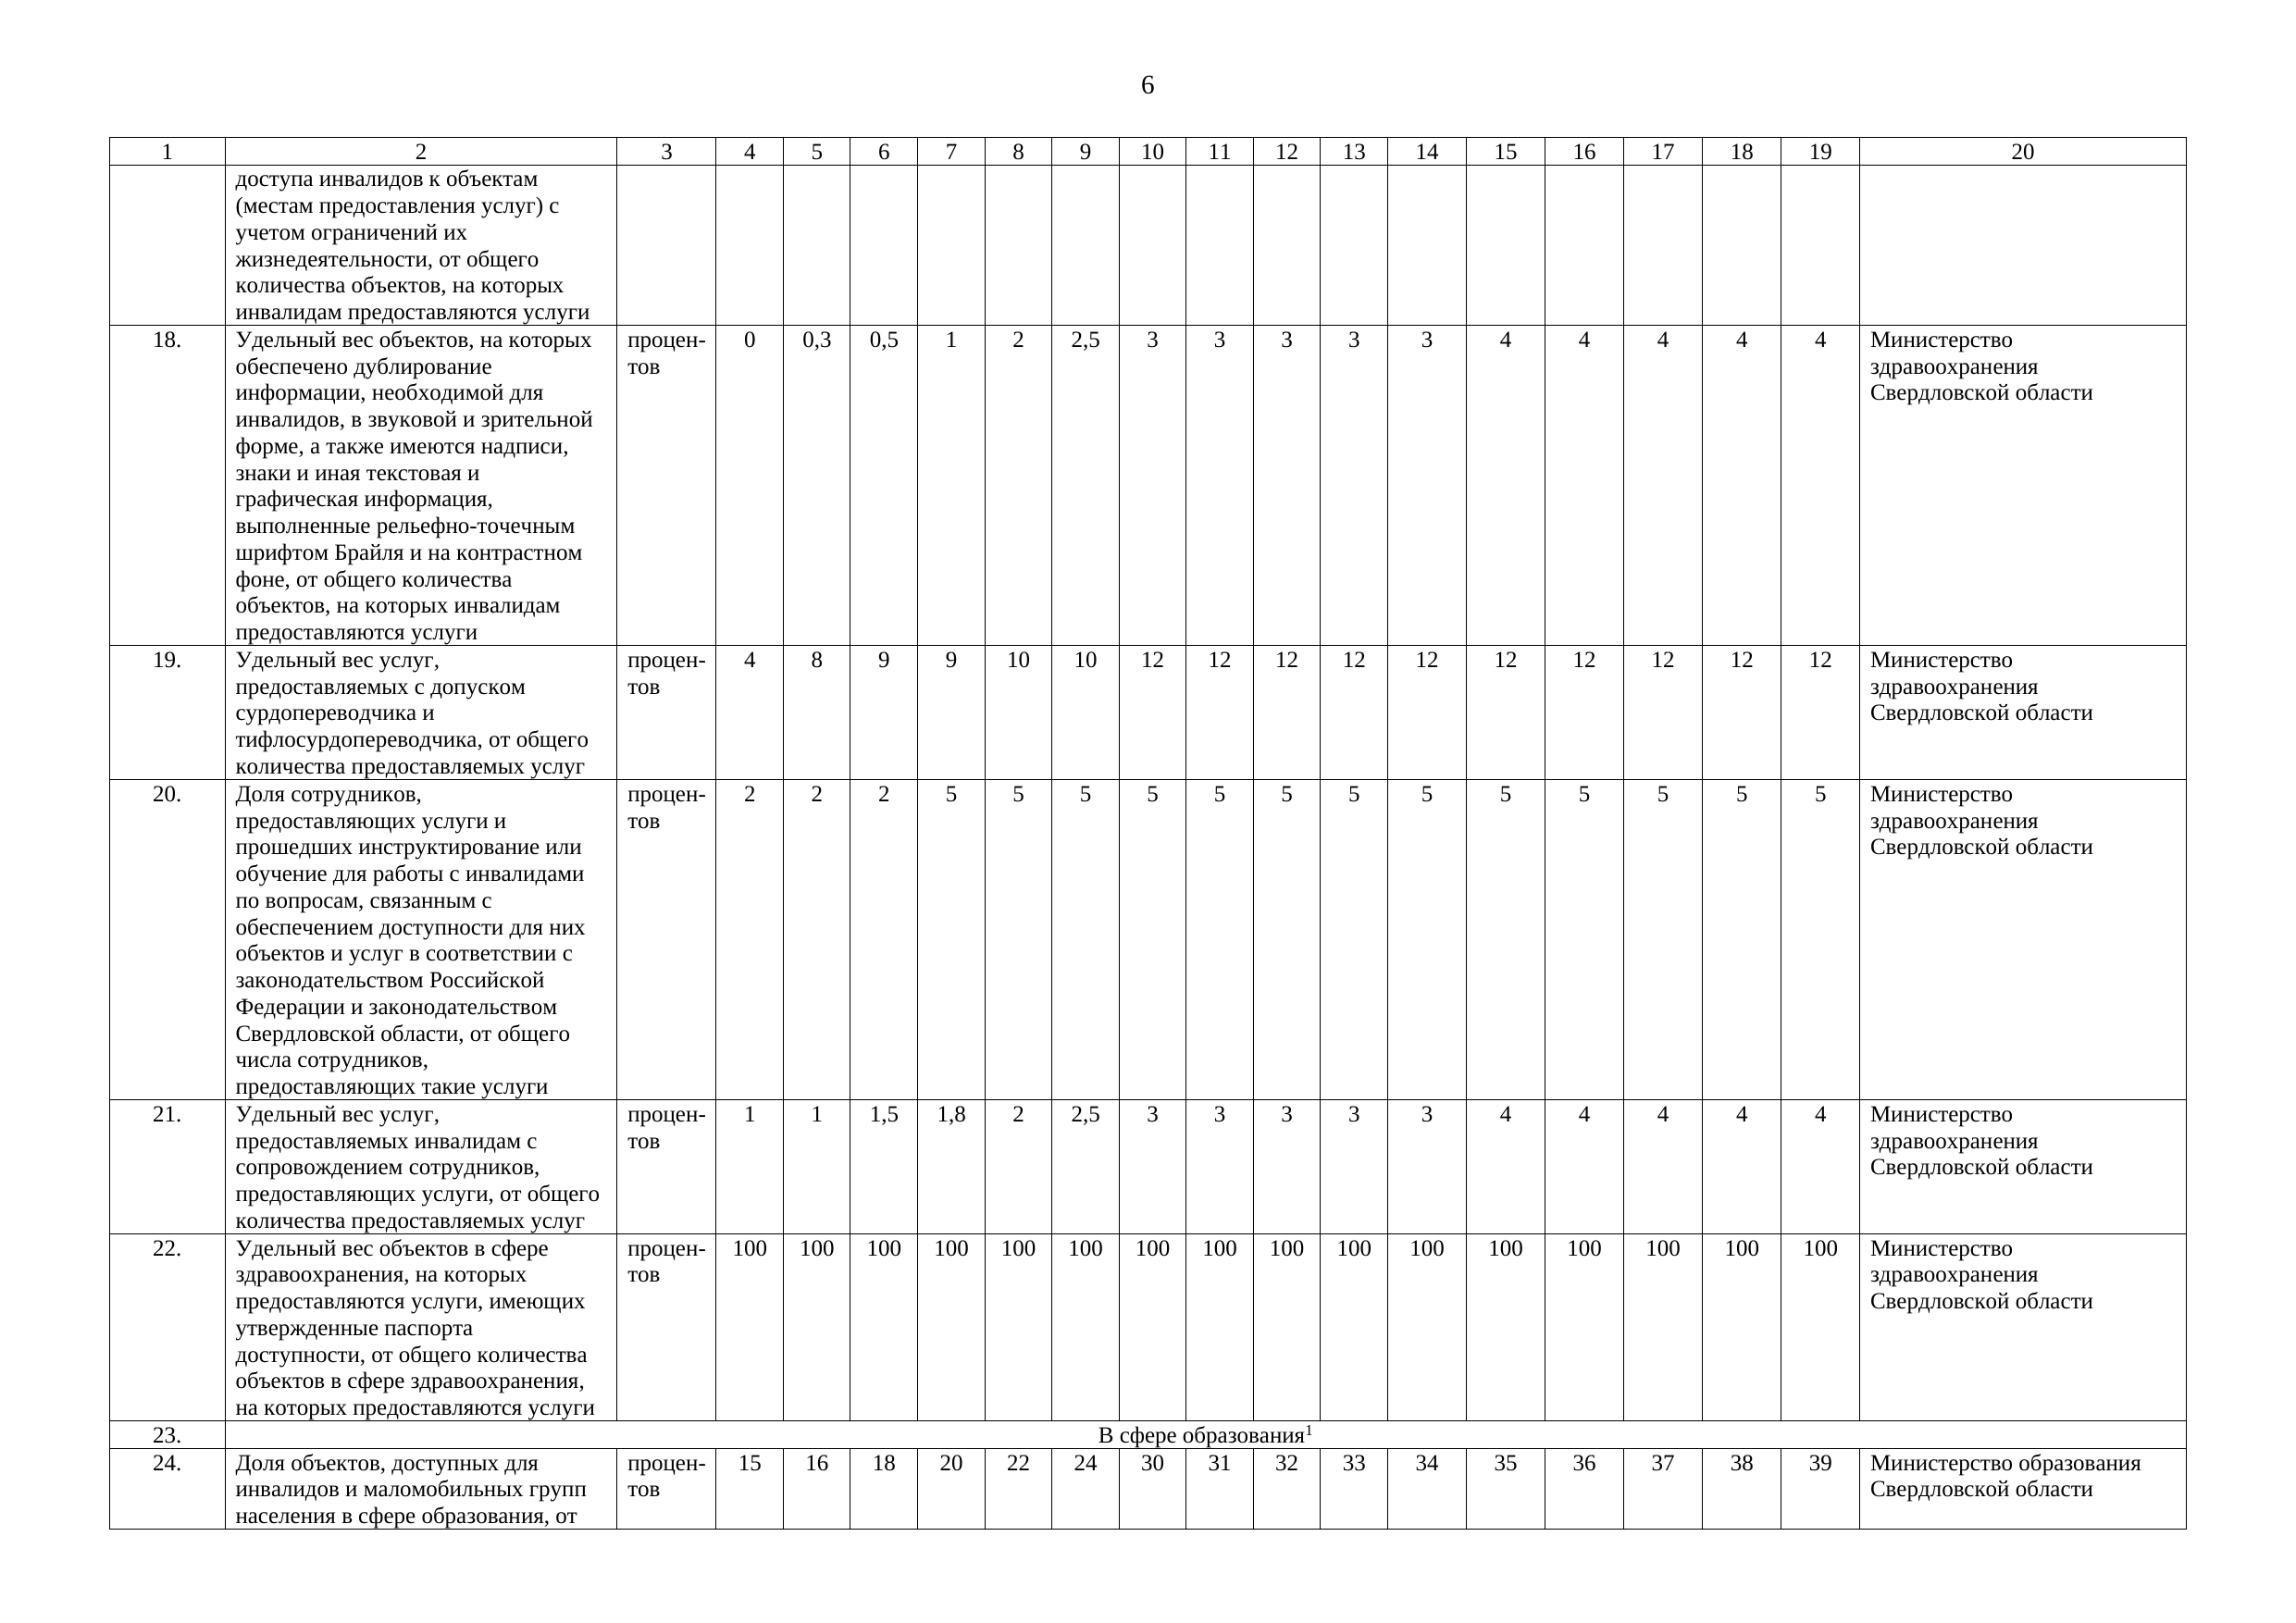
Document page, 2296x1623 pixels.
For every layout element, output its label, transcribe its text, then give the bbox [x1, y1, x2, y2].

table_header 10 [1120, 138, 1185, 164]
table_cell 100 [1120, 1234, 1185, 1420]
table_cell 12 [1186, 646, 1253, 779]
table_cell 2,5 [1052, 326, 1119, 645]
table_cell 2 [784, 780, 850, 1099]
table_cell [1703, 166, 1781, 325]
table_cell [1545, 166, 1623, 325]
table_cell 34 [1388, 1449, 1466, 1529]
table_cell 3 [1186, 326, 1253, 645]
table_cell Министерство здравоохранения Свердловской области [1860, 646, 2186, 779]
table_cell процен-тов [617, 646, 715, 779]
table_cell Министерство здравоохранения Свердловской области [1860, 326, 2186, 645]
table_cell 4 [1624, 1100, 1702, 1233]
table_cell процен-тов [617, 1449, 715, 1529]
table_cell [1781, 166, 1859, 325]
table_cell 100 [1624, 1234, 1702, 1420]
table_cell 15 [716, 1449, 783, 1529]
table_header 14 [1388, 138, 1466, 164]
table_cell 10 [986, 646, 1051, 779]
table_cell 0 [716, 326, 783, 645]
table_header 2 [226, 138, 616, 164]
table_cell 4 [1624, 326, 1702, 645]
table_cell Министерство здравоохранения Свердловской области [1860, 1100, 2186, 1233]
table_cell 5 [1388, 780, 1466, 1099]
table_cell 100 [1388, 1234, 1466, 1420]
table_cell 5 [1186, 780, 1253, 1099]
table_cell 22 [986, 1449, 1051, 1529]
table_cell 24. [110, 1449, 225, 1529]
table_cell [1388, 166, 1466, 325]
table_cell 4 [1467, 1100, 1545, 1233]
table_cell [1052, 166, 1119, 325]
table_cell 12 [1703, 646, 1781, 779]
table_cell 2 [986, 326, 1051, 645]
table_cell 37 [1624, 1449, 1702, 1529]
table_cell 3 [1321, 1100, 1387, 1233]
table_cell 4 [1781, 326, 1859, 645]
table_cell 1 [784, 1100, 850, 1233]
table_cell Министерство образования Свердловской области [1860, 1449, 2186, 1529]
table_header 20 [1860, 138, 2186, 164]
table_cell процен-тов [617, 1100, 715, 1233]
table_cell 4 [1703, 1100, 1781, 1233]
table_cell 2 [986, 1100, 1051, 1233]
table_cell 100 [850, 1234, 917, 1420]
table_cell 3 [1254, 326, 1320, 645]
table_cell 20 [918, 1449, 985, 1529]
table_cell 19. [110, 646, 225, 779]
table_header 15 [1467, 138, 1545, 164]
table_header 13 [1321, 138, 1387, 164]
table_cell 5 [1254, 780, 1320, 1099]
table_cell Министерство здравоохранения Свердловской области [1860, 1234, 2186, 1420]
table_header 6 [850, 138, 917, 164]
table_cell Удельный вес услуг, предоставляемых с допуском сурдопереводчика и тифлосурдопереводчика, от общего количества предоставляемых услуг [226, 646, 616, 779]
table_cell 30 [1120, 1449, 1185, 1529]
table_cell Доля сотрудников, предоставляющих услуги и прошедших инструктирование или обучение для работы с инвалидами по вопросам, связанным с обеспечением доступности для них объектов и услуг в соответствии с законодательством Российской Федерации и законодательством Свердловской области, от общего числа сотрудников, предоставляющих такие услуги [226, 780, 616, 1099]
table_cell 36 [1545, 1449, 1623, 1529]
table_cell доступа инвалидов к объектам (местам предоставления услуг) с учетом ограничений их жизнедеятельности, от общего количества объектов, на которых инвалидам предоставляются услуги [226, 166, 616, 325]
table_cell [1624, 166, 1702, 325]
table_header 7 [918, 138, 985, 164]
table_cell 18 [850, 1449, 917, 1529]
table_cell 100 [1781, 1234, 1859, 1420]
table_cell 12 [1120, 646, 1185, 779]
table_cell 3 [1186, 1100, 1253, 1233]
table_cell 9 [918, 646, 985, 779]
table_cell 5 [1545, 780, 1623, 1099]
table_cell 5 [1120, 780, 1185, 1099]
table_cell 100 [784, 1234, 850, 1420]
table_cell 3 [1120, 1100, 1185, 1233]
table_cell [110, 166, 225, 325]
table_header 11 [1186, 138, 1253, 164]
table_cell 5 [1781, 780, 1859, 1099]
table_cell 1,8 [918, 1100, 985, 1233]
table_cell 23. [110, 1421, 225, 1448]
table_cell [1254, 166, 1320, 325]
table_cell 100 [918, 1234, 985, 1420]
table_header 19 [1781, 138, 1859, 164]
table_cell Удельный вес объектов в сфере здравоохранения, на которых предоставляются услуги, имеющих утвержденные паспорта доступности, от общего количества объектов в сфере здравоохранения, на которых предоставляются услуги [226, 1234, 616, 1420]
table_cell 16 [784, 1449, 850, 1529]
table_header 18 [1703, 138, 1781, 164]
table_header 4 [716, 138, 783, 164]
table_cell 1 [716, 1100, 783, 1233]
table_cell Доля объектов, доступных для инвалидов и маломобильных групп населения в сфере образования, от [226, 1449, 616, 1529]
table_cell 5 [918, 780, 985, 1099]
table_cell 0,5 [850, 326, 917, 645]
table_cell [1186, 166, 1253, 325]
table_cell 22. [110, 1234, 225, 1420]
table_cell 21. [110, 1100, 225, 1233]
table_cell 0,3 [784, 326, 850, 645]
table_cell 3 [1388, 326, 1466, 645]
table_cell [1860, 166, 2186, 325]
table_cell 5 [986, 780, 1051, 1099]
table_cell 5 [1321, 780, 1387, 1099]
table_cell 2 [716, 780, 783, 1099]
table_cell 5 [1052, 780, 1119, 1099]
table_cell 12 [1388, 646, 1466, 779]
table_cell 32 [1254, 1449, 1320, 1529]
table_cell 12 [1467, 646, 1545, 779]
table_cell 39 [1781, 1449, 1859, 1529]
table_cell 9 [850, 646, 917, 779]
table_cell 4 [716, 646, 783, 779]
table_cell 4 [1545, 326, 1623, 645]
table_cell 100 [1254, 1234, 1320, 1420]
table_cell 8 [784, 646, 850, 779]
table_cell 33 [1321, 1449, 1387, 1529]
table_cell 100 [1545, 1234, 1623, 1420]
table_cell 3 [1388, 1100, 1466, 1233]
table_cell 100 [1321, 1234, 1387, 1420]
table_cell [716, 166, 783, 325]
table_cell Удельный вес услуг, предоставляемых инвалидам с сопровождением сотрудников, предоставляющих услуги, от общего количества предоставляемых услуг [226, 1100, 616, 1233]
table_cell 20. [110, 780, 225, 1099]
table_cell процен-тов [617, 780, 715, 1099]
table_header 1 [110, 138, 225, 164]
table_cell 38 [1703, 1449, 1781, 1529]
table_cell [784, 166, 850, 325]
table_cell 35 [1467, 1449, 1545, 1529]
table_cell [850, 166, 917, 325]
table_cell 12 [1254, 646, 1320, 779]
table_header 3 [617, 138, 715, 164]
table_cell Удельный вес объектов, на которых обеспечено дублирование информации, необходимой для инвалидов, в звуковой и зрительной форме, а также имеются надписи, знаки и иная текстовая и графическая информация, выполненные рельефно-точечным шрифтом Брайля и на контрастном фоне, от общего количества объектов, на которых инвалидам предоставляются услуги [226, 326, 616, 645]
table_cell процен-тов [617, 326, 715, 645]
table_cell Министерство здравоохранения Свердловской области [1860, 780, 2186, 1099]
table_cell 4 [1703, 326, 1781, 645]
table_cell 18. [110, 326, 225, 645]
table_cell 100 [1186, 1234, 1253, 1420]
table_cell [918, 166, 985, 325]
table_cell 31 [1186, 1449, 1253, 1529]
table_cell 4 [1467, 326, 1545, 645]
table_cell [1467, 166, 1545, 325]
table_cell процен-тов [617, 1234, 715, 1420]
table_cell В сфере образования1 [226, 1421, 2186, 1448]
table_cell 5 [1467, 780, 1545, 1099]
table_cell 5 [1624, 780, 1702, 1099]
table_header 16 [1545, 138, 1623, 164]
table_header 8 [986, 138, 1051, 164]
table_cell 12 [1624, 646, 1702, 779]
table_cell 100 [986, 1234, 1051, 1420]
table_cell 100 [1703, 1234, 1781, 1420]
table_cell 100 [1467, 1234, 1545, 1420]
table_cell 4 [1545, 1100, 1623, 1233]
table_cell 3 [1254, 1100, 1320, 1233]
table_cell 3 [1321, 326, 1387, 645]
table_header 5 [784, 138, 850, 164]
table_cell 5 [1703, 780, 1781, 1099]
table_cell 12 [1781, 646, 1859, 779]
table_cell 1 [918, 326, 985, 645]
table_cell 1,5 [850, 1100, 917, 1233]
table_header 9 [1052, 138, 1119, 164]
table_cell 100 [716, 1234, 783, 1420]
table_cell [1321, 166, 1387, 325]
table_cell 2,5 [1052, 1100, 1119, 1233]
table_cell 12 [1321, 646, 1387, 779]
table_cell 10 [1052, 646, 1119, 779]
table_cell 2 [850, 780, 917, 1099]
table_cell 3 [1120, 326, 1185, 645]
table_cell 100 [1052, 1234, 1119, 1420]
table_cell 24 [1052, 1449, 1119, 1529]
table_cell 12 [1545, 646, 1623, 779]
table_cell 4 [1781, 1100, 1859, 1233]
table_header 12 [1254, 138, 1320, 164]
table_cell [986, 166, 1051, 325]
table_cell [1120, 166, 1185, 325]
table_cell [617, 166, 715, 325]
table_header 17 [1624, 138, 1702, 164]
